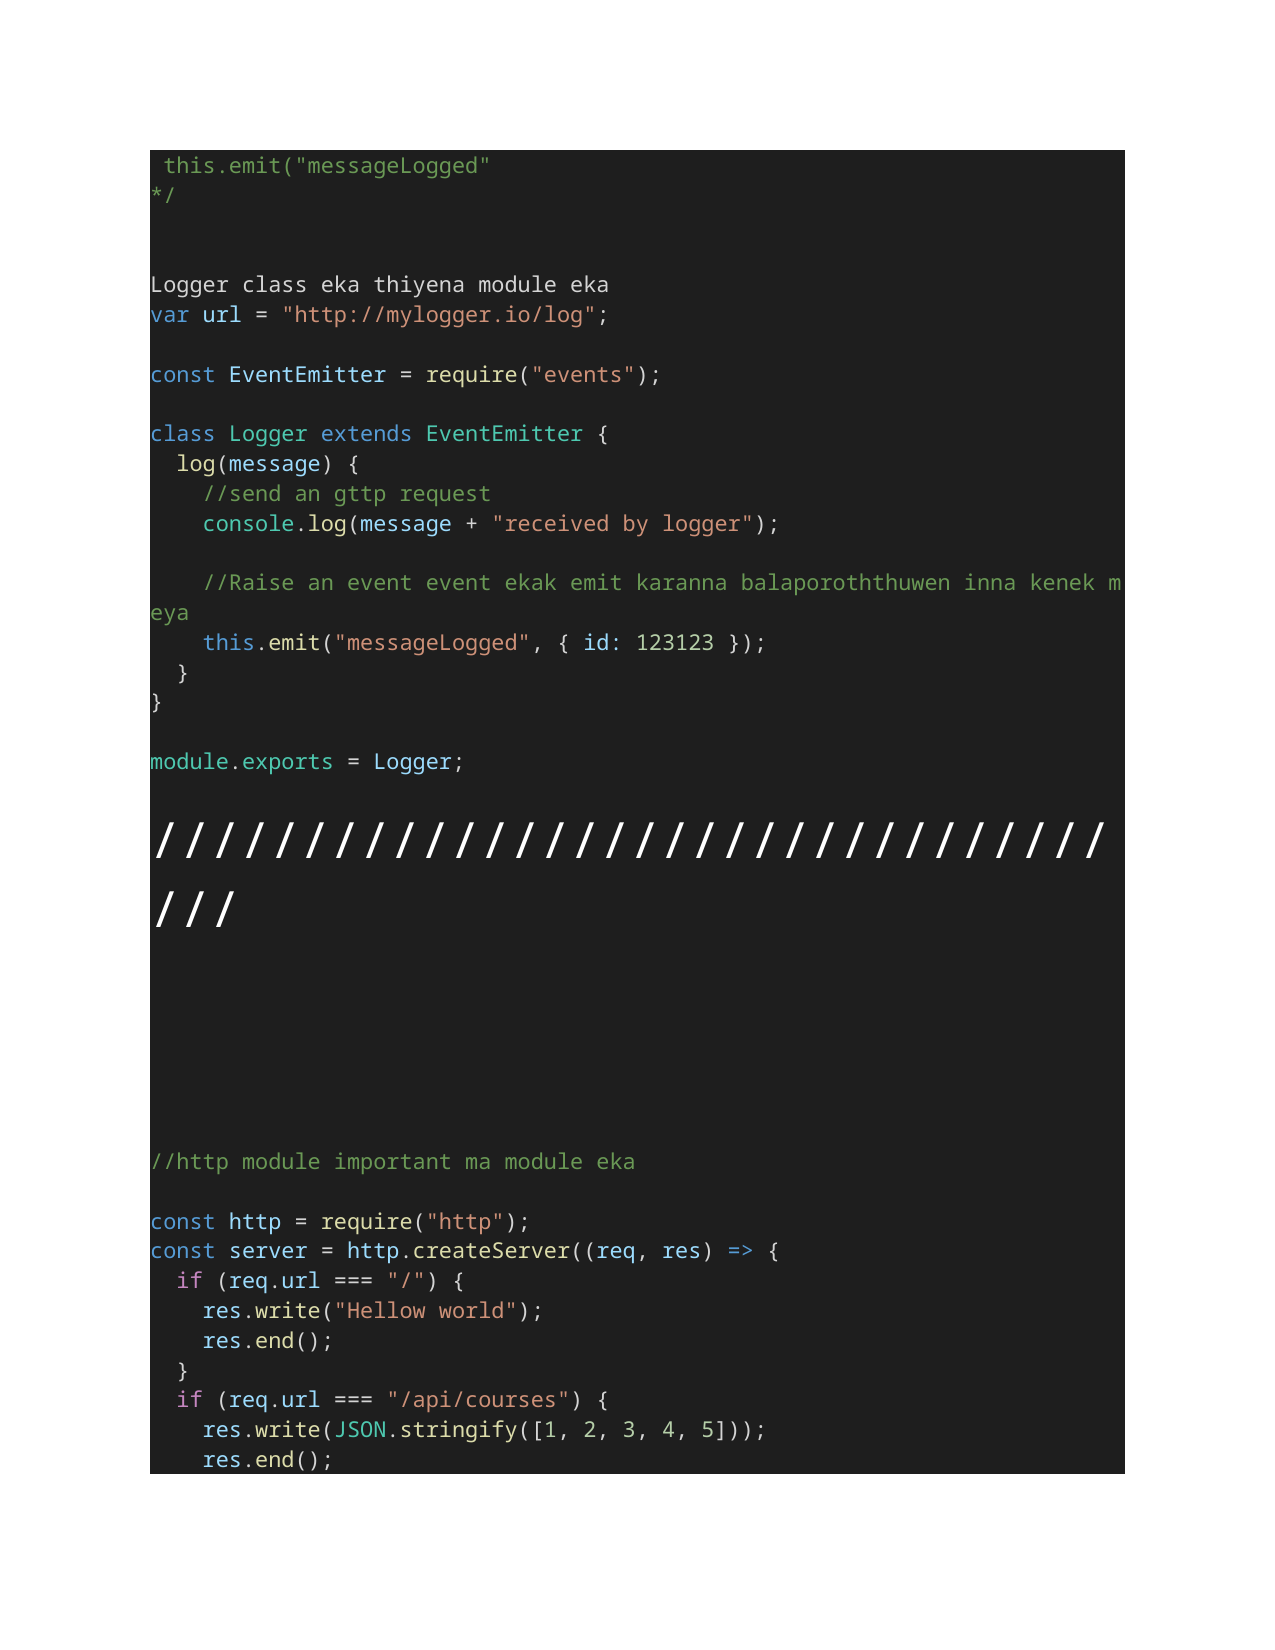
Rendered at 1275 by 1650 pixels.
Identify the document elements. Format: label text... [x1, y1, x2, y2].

text */ [150, 180, 1125, 209]
text res.end(); [150, 1325, 1125, 1354]
text const EventEmitter = require("events"); [150, 358, 1125, 388]
text log(message) { [150, 448, 1125, 478]
text var url = "http://mylogger.io/log"; [150, 299, 1125, 329]
text res.write(JSON.stringify([1, 2, 3, 4, 5])); [150, 1414, 1125, 1444]
text const server = http.createServer((req, res) => { [150, 1235, 1125, 1265]
text //http module important ma module eka [150, 1146, 1125, 1176]
text const http = require("http"); [150, 1206, 1125, 1235]
text if (req.url === "/api/courses") { [150, 1384, 1125, 1414]
text /////////////////////////////////// [150, 805, 1125, 942]
text //Raise an event event ekak emit karanna balaporoththuwen inna kenek meya [150, 567, 1125, 627]
text } [150, 686, 1125, 716]
text //send an gttp request [150, 478, 1125, 507]
text class Logger extends EventEmitter { [150, 418, 1125, 448]
text Logger class eka thiyena module eka [150, 269, 1125, 299]
text this.emit("messageLogged", { id: 123123 }); [150, 627, 1125, 656]
text } [150, 1354, 1125, 1384]
text console.log(message + "received by logger"); [150, 507, 1125, 537]
text } [150, 656, 1125, 686]
text module.exports = Logger; [150, 746, 1125, 776]
text this.emit("messageLogged" [150, 150, 1125, 180]
text res.end(); [150, 1444, 1125, 1474]
text res.write("Hellow world"); [150, 1295, 1125, 1325]
text if (req.url === "/") { [150, 1265, 1125, 1295]
